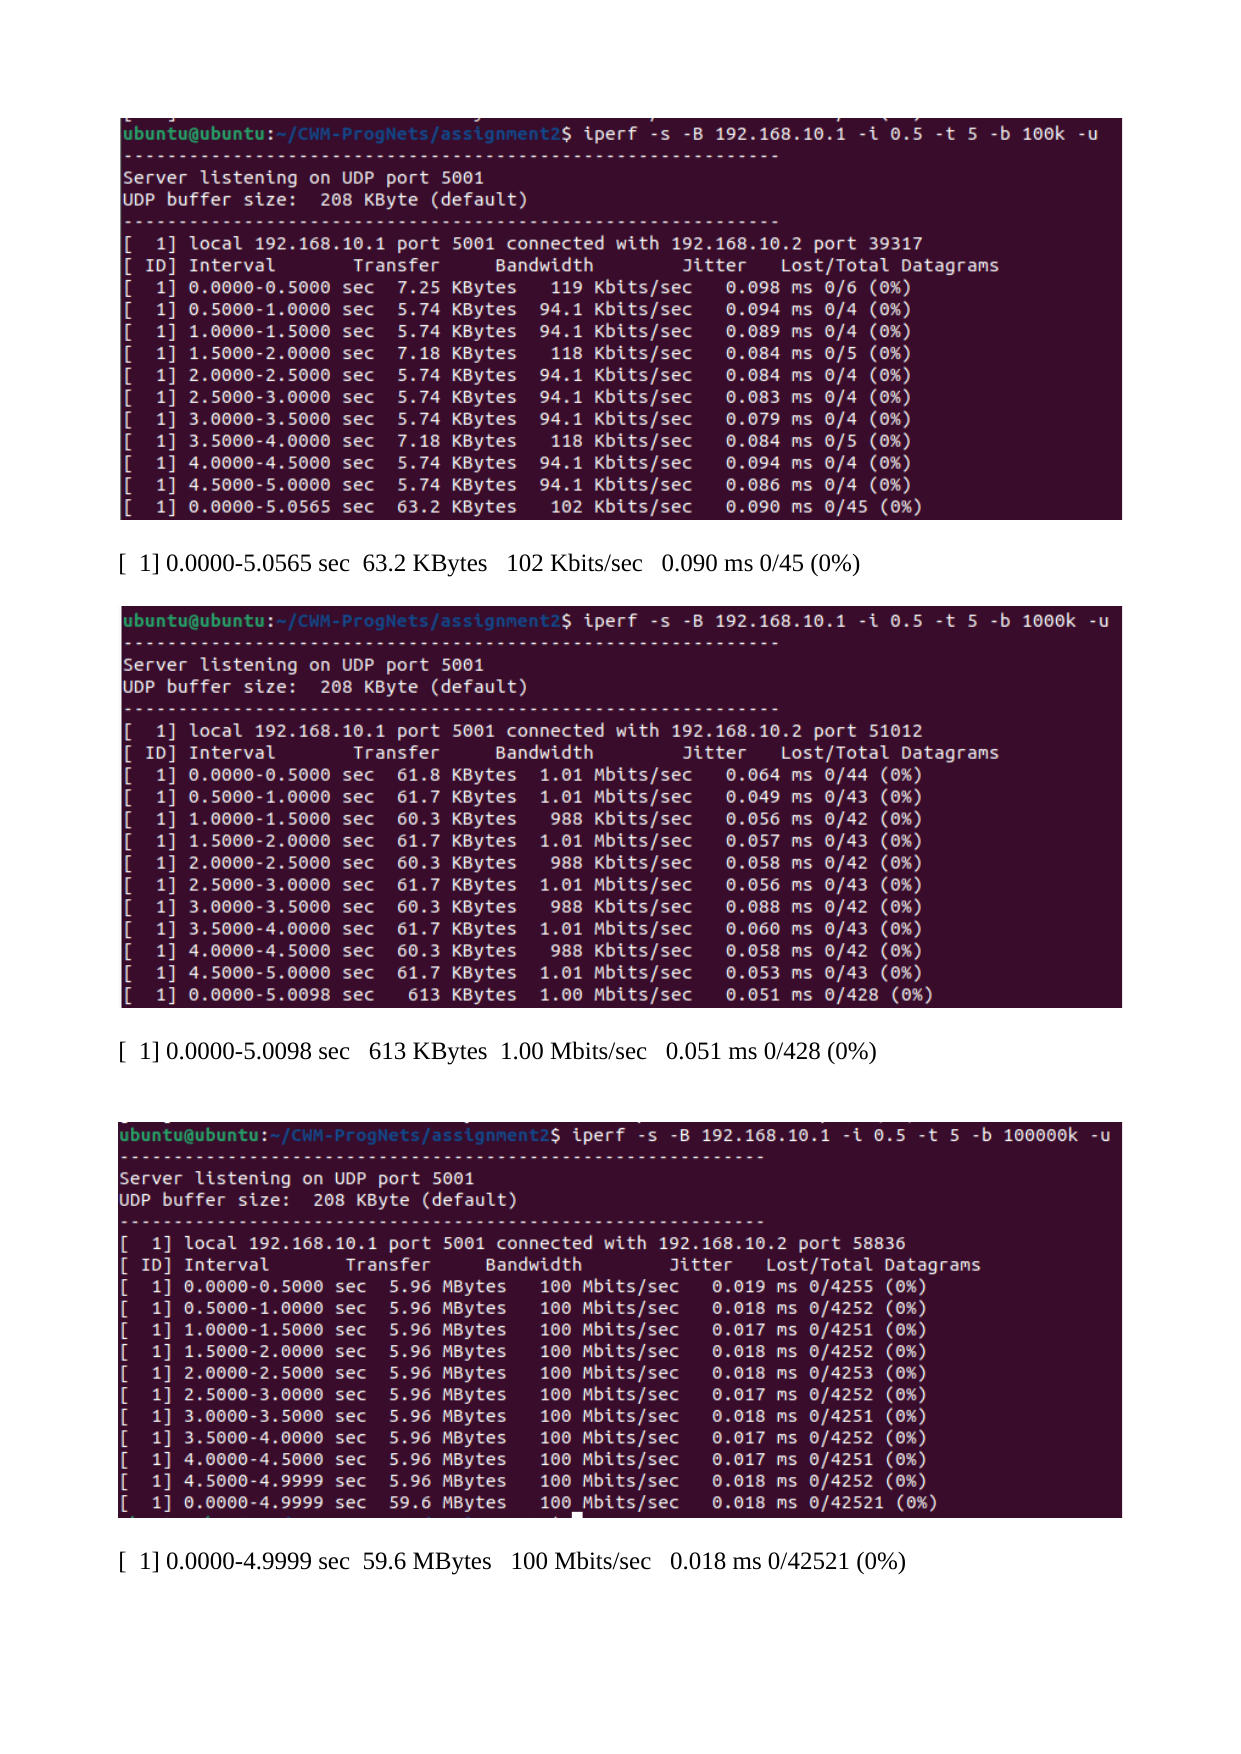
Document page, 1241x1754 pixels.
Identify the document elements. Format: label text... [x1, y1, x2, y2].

picture [118, 118, 1123, 520]
picture [118, 1122, 1123, 1518]
picture [118, 606, 1123, 1008]
text [ 1] 0.0000-5.0098 sec 613 KBytes 1.00 Mbits/sec 0.051 ms 0/428 (0%) [118, 1036, 1122, 1065]
text [ 1] 0.0000-5.0565 sec 63.2 KBytes 102 Kbits/sec 0.090 ms 0/45 (0%) [118, 548, 1122, 577]
text [ 1] 0.0000-4.9999 sec 59.6 MBytes 100 Mbits/sec 0.018 ms 0/42521 (0%) [118, 1546, 1122, 1575]
